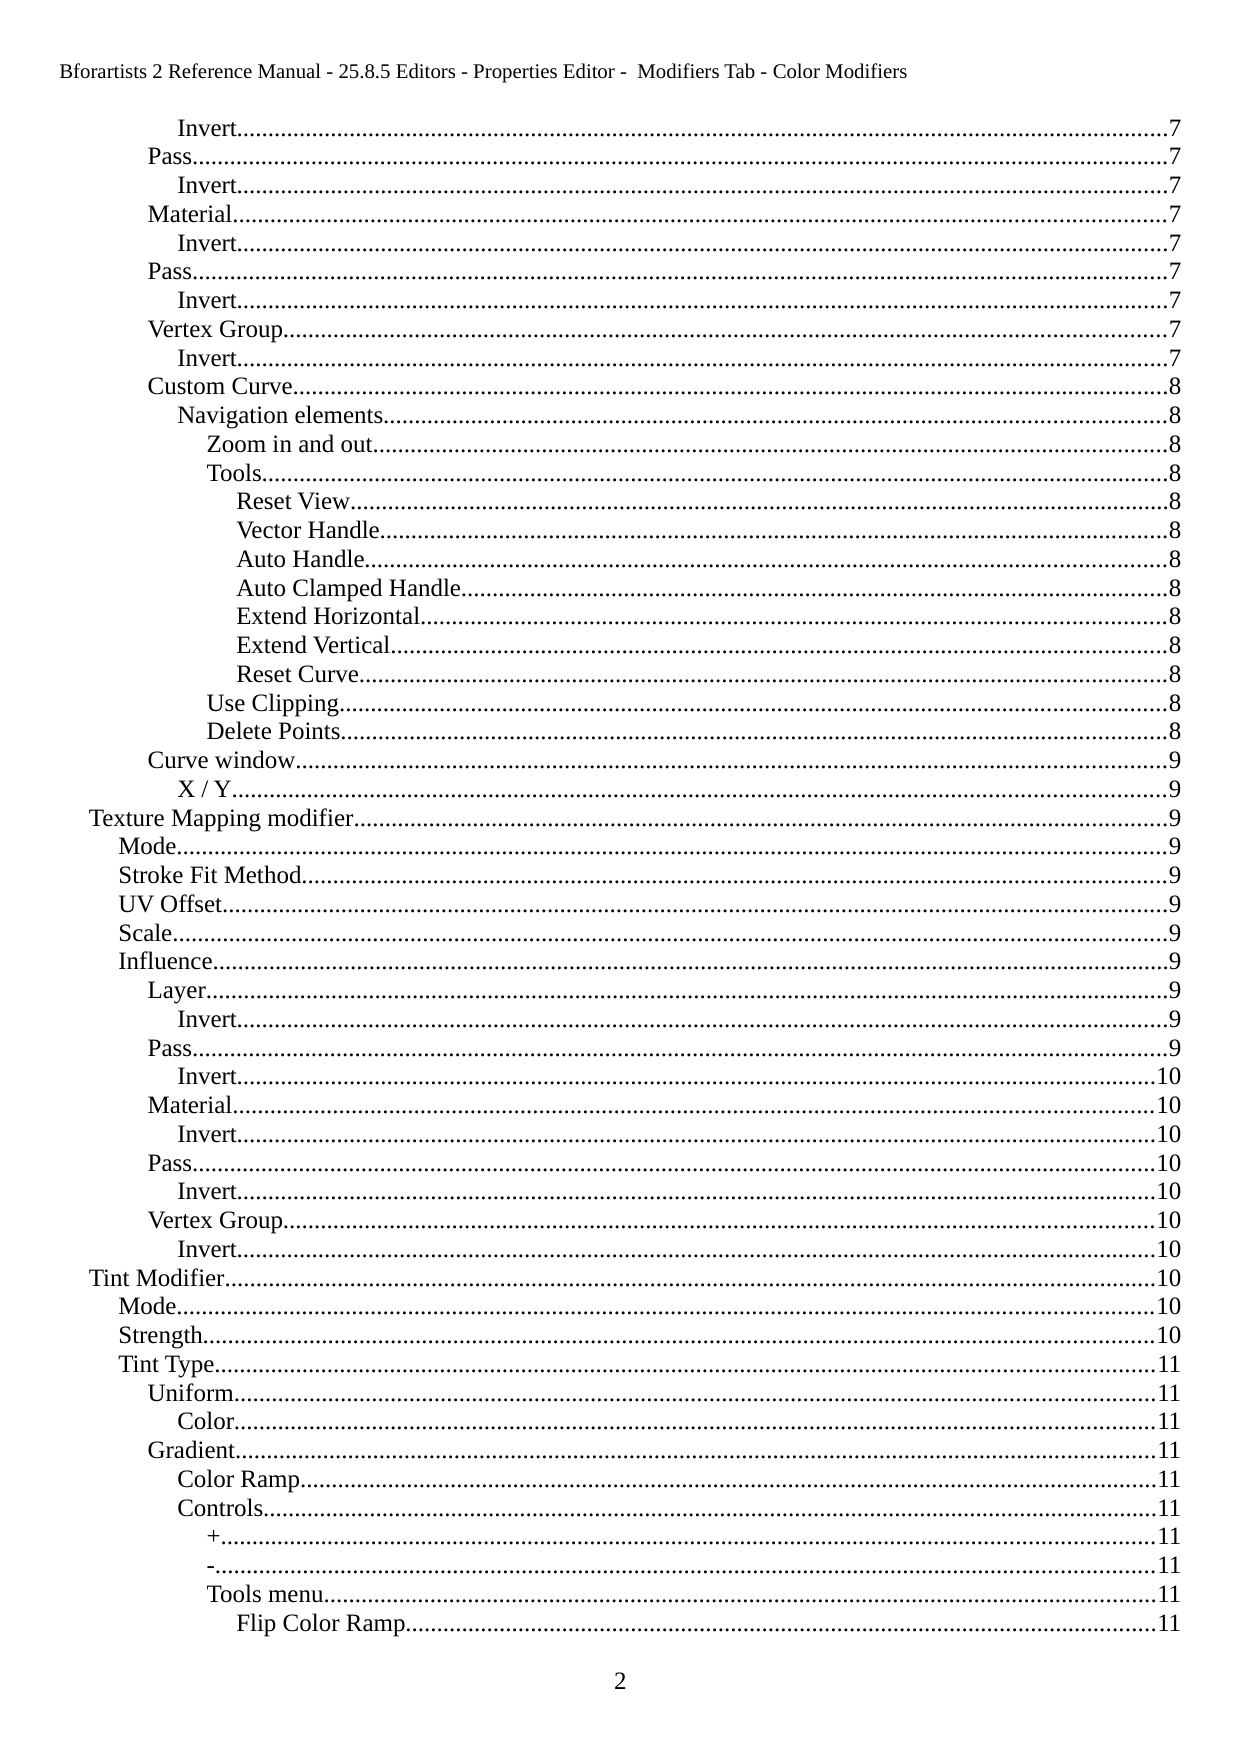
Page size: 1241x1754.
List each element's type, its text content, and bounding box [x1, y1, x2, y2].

text Invert 7 [177, 170, 1181, 199]
text Reset Curve 8 [236, 659, 1181, 688]
text Invert 9 [177, 1004, 1181, 1033]
text Controls 11 [177, 1493, 1181, 1521]
text Scale 9 [118, 918, 1181, 946]
text Invert 7 [177, 285, 1181, 314]
text Tools 8 [206, 458, 1181, 486]
text Flip Color Ramp 11 [236, 1608, 1181, 1636]
text Strength 10 [118, 1320, 1181, 1349]
text Layer 9 [147, 975, 1181, 1004]
text Stroke Fit Method 9 [118, 860, 1181, 889]
text Navigation elements 8 [177, 400, 1181, 429]
text Curve window 9 [147, 745, 1181, 774]
text Zoom in and out 8 [206, 429, 1181, 458]
text Material 10 [147, 1090, 1181, 1119]
text Invert 10 [177, 1234, 1181, 1263]
text Vertex Group 7 [147, 314, 1181, 343]
text Color Ramp 11 [177, 1464, 1181, 1493]
text Material 7 [147, 199, 1181, 228]
text Uniform 11 [147, 1378, 1181, 1406]
text UV Offset 9 [118, 889, 1181, 918]
text Extend Horizontal 8 [236, 601, 1181, 630]
text Vertex Group 10 [147, 1205, 1181, 1234]
text Tools menu 11 [206, 1579, 1181, 1608]
text Invert 10 [177, 1119, 1181, 1148]
text Invert 7 [177, 228, 1181, 256]
text + 11 [206, 1521, 1181, 1550]
text Use Clipping 8 [206, 688, 1181, 716]
text Invert 7 [177, 113, 1181, 141]
text Invert 10 [177, 1176, 1181, 1205]
text Tint Type 11 [118, 1349, 1181, 1378]
text Auto Clamped Handle 8 [236, 573, 1181, 601]
text Custom Curve 8 [147, 371, 1181, 400]
text Vector Handle 8 [236, 515, 1181, 544]
text Influence 9 [118, 946, 1181, 975]
text Mode 9 [118, 831, 1181, 860]
text Mode 10 [118, 1291, 1181, 1320]
text Delete Points 8 [206, 716, 1181, 745]
text Gradient 11 [147, 1435, 1181, 1464]
text Invert 7 [177, 343, 1181, 371]
text Invert 10 [177, 1061, 1181, 1090]
text Extend Vertical 8 [236, 630, 1181, 659]
text - 11 [206, 1550, 1181, 1579]
text X / Y 9 [177, 774, 1181, 803]
text Tint Modifier 10 [88, 1263, 1181, 1291]
text Pass 9 [147, 1033, 1181, 1061]
text Pass 7 [147, 141, 1181, 170]
text Reset View 8 [236, 486, 1181, 515]
text Auto Handle 8 [236, 544, 1181, 573]
text Texture Mapping modifier 9 [88, 803, 1181, 831]
text Color 11 [177, 1406, 1181, 1435]
text Pass 10 [147, 1148, 1181, 1176]
text Pass 7 [147, 256, 1181, 285]
